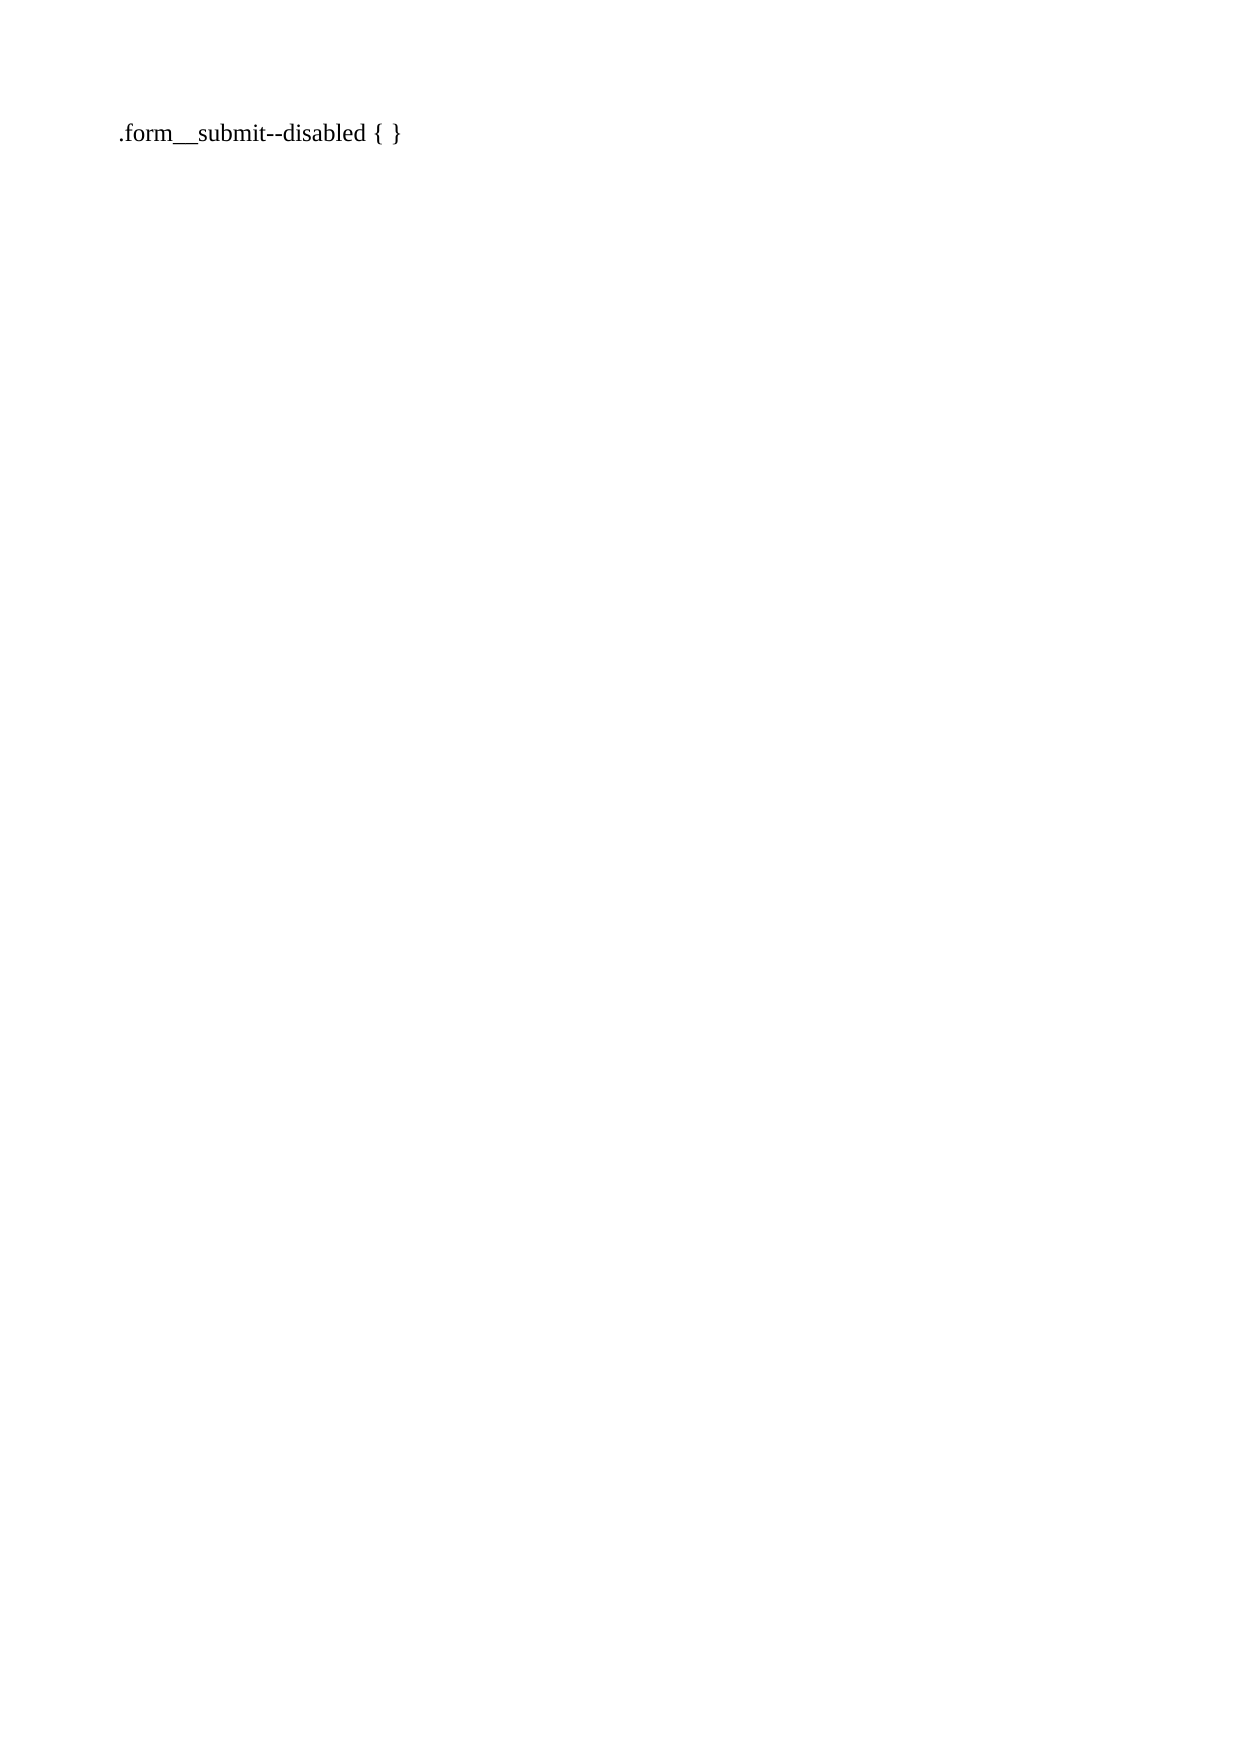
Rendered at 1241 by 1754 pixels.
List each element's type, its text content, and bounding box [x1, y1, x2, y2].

text .form__submit--disabled { } [118, 118, 1122, 147]
